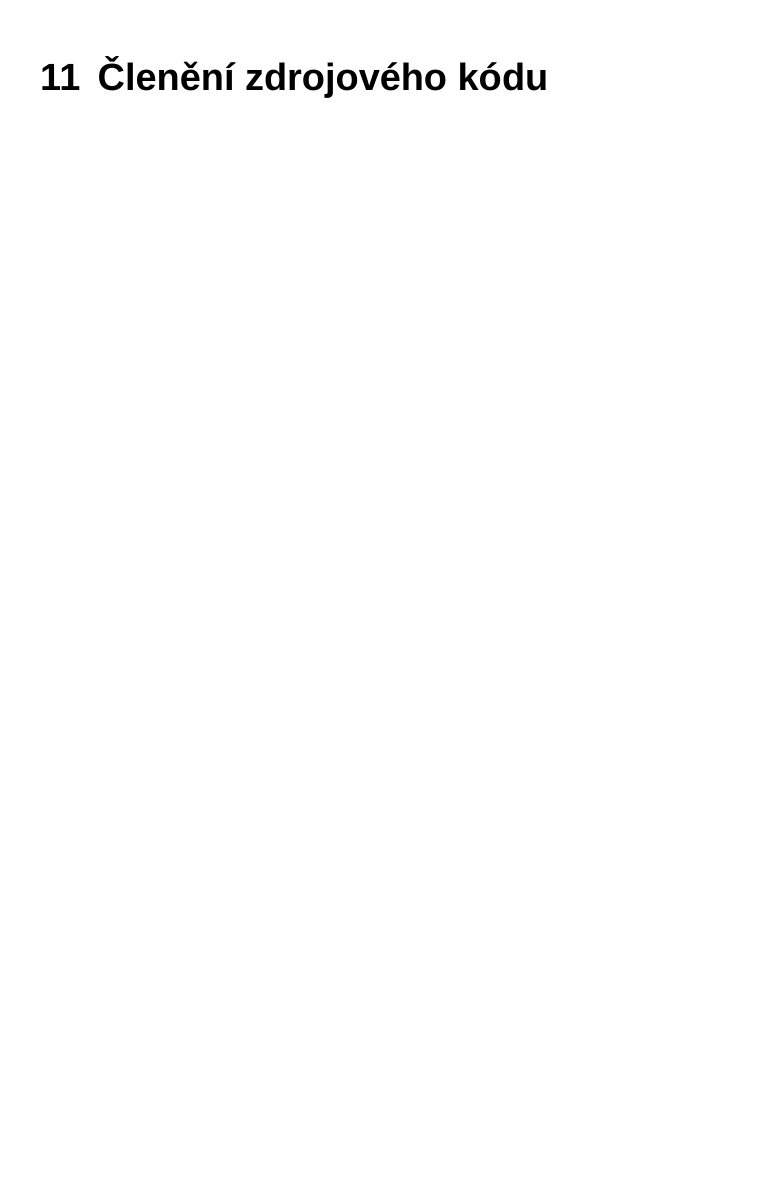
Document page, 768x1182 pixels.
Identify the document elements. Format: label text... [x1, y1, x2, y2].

subtitle Členění zdrojového kódu [29, 54, 738, 98]
